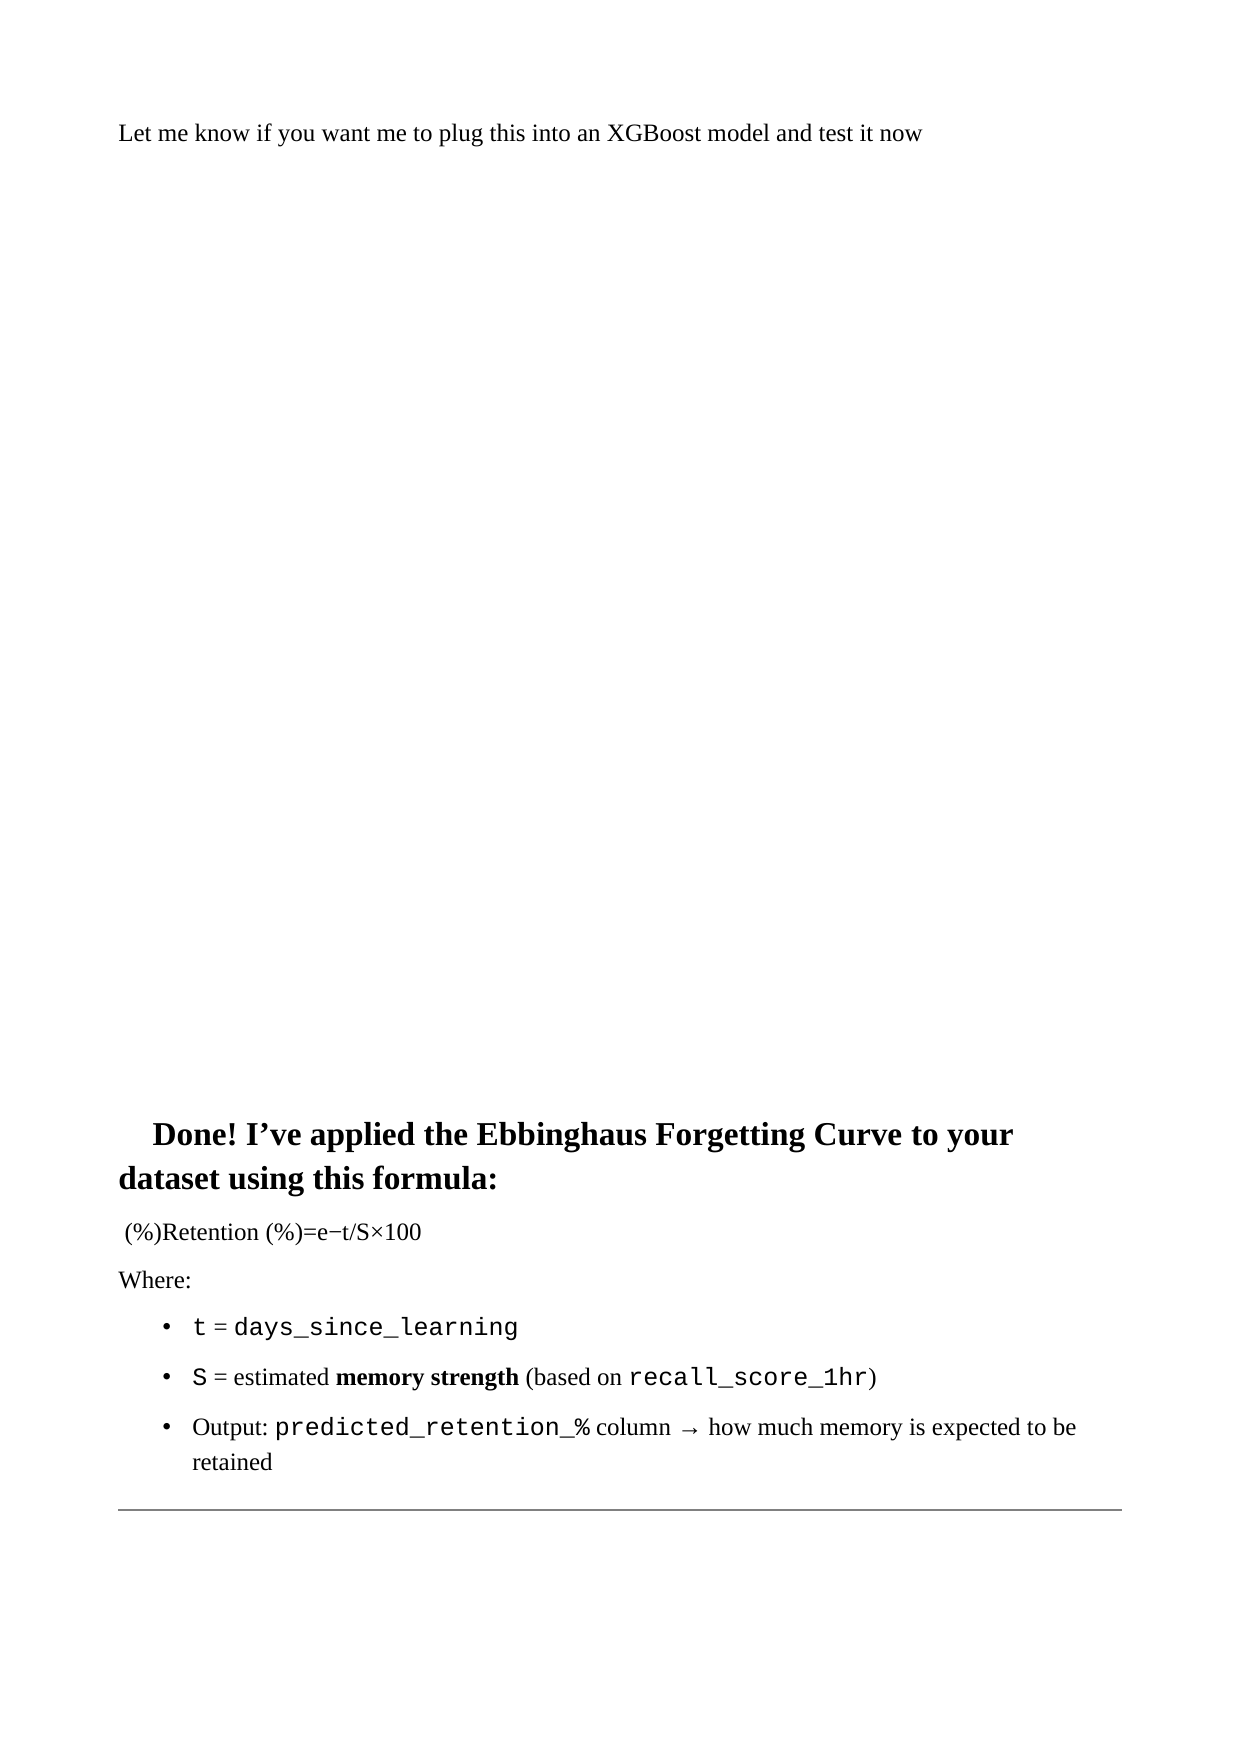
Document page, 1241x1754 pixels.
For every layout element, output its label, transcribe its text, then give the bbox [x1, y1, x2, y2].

list S = estimated memory strength (based on recall_score_1hr) [162, 1362, 1122, 1393]
text Let me know if you want me to plug this into an XGBoost model and test it now 🙌 [118, 118, 1122, 147]
text (%)Retention (%)=e−t/S×100 [118, 1217, 1122, 1246]
text Where: [118, 1265, 1122, 1293]
list t = days_since_learning [162, 1312, 1122, 1343]
text ✅ Done! I’ve applied the Ebbinghaus Forgetting Curve to your dataset using this formula: [118, 1114, 1122, 1197]
list Output: predicted_retention_% column → how much memory is expected to be retained [162, 1412, 1122, 1476]
